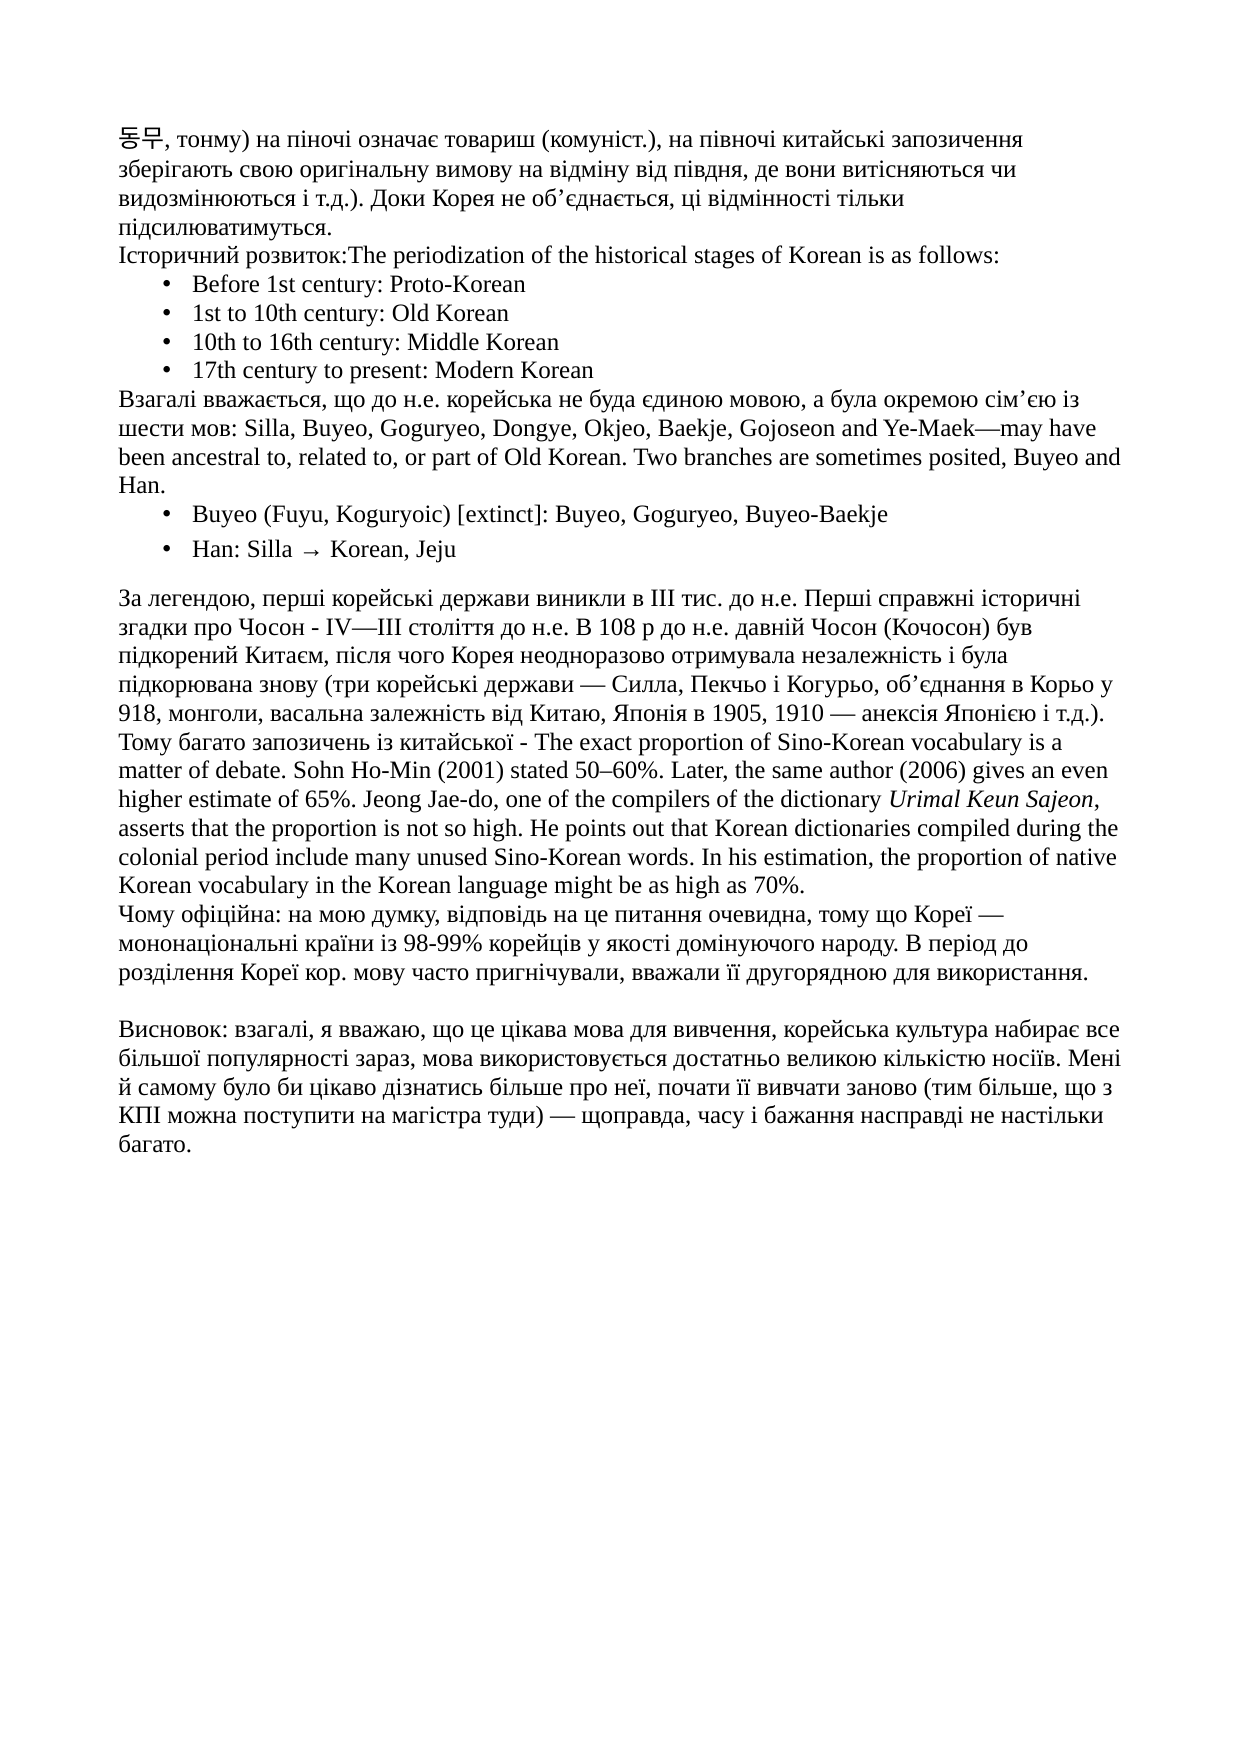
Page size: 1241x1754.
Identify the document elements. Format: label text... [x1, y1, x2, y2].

list 10th to 16th century: Middle Korean [162, 327, 1122, 356]
list Han: Silla → Korean, Jeju [162, 534, 1122, 563]
text 동무, тонму) на піночі означає товариш (комуніст.), на півночі китайські запозичення зберігають свою оригінальну вимову на відміну від півдня, де вони витісняються чи видозмінюються і т.д.). Доки Корея не об’єднається, ці відмінності тільки підсилюватимуться. Історичний розвиток:The periodization of the historical stages of Korean is as follows: [118, 118, 1122, 269]
list Buyeo (Fuyu, Koguryoic) [extinct]: Buyeo, Goguryeo, Buyeo-Baekje [162, 499, 1122, 528]
text Висновок: взагалі, я вважаю, що це цікава мова для вивчення, корейська культура набирає все більшої популярності зараз, мова використовується достатньо великою кількістю носіїв. Мені й самому було би цікаво дізнатись більше про неї, почати її вивчати заново (тим більше, що з КПІ можна поступити на магістра туди) — щоправда, часу і бажання насправді не настільки багато. [118, 1014, 1122, 1158]
list 1st to 10th century: Old Korean [162, 298, 1122, 327]
list 17th century to present: Modern Korean [162, 356, 1122, 384]
list Before 1st century: Proto-Korean [162, 269, 1122, 298]
text Взагалі вважається, що до н.е. корейська не буда єдиною мовою, а була окремою сім’єю із шести мов: Silla, Buyeo, Goguryeo, Dongye, Okjeo, Baekje, Gojoseon and Ye-Maek—may have been ancestral to, related to, or part of Old Korean. Two branches are sometimes posited, Buyeo and Han. [118, 384, 1122, 499]
text За легендою, перші корейські держави виникли в III тис. до н.е. Перші справжні історичні згадки про Чосон - IV—III століття до н.е. В 108 р до н.е. давній Чосон (Кочосон) був підкорений Китаєм, після чого Корея неодноразово отримувала незалежність і була підкорювана знову (три корейські держави — Силла, Пекчьо і Когурьо, об’єднання в Корьо у 918, монголи, васальна залежність від Китаю, Японія в 1905, 1910 — анексія Японією і т.д.). Тому багато запозичень із китайської - The exact proportion of Sino-Korean vocabulary is a matter of debate. Sohn Ho-Min (2001) stated 50–60%. Later, the same author (2006) gives an even higher estimate of 65%. Jeong Jae-do, one of the compilers of the dictionary Urimal Keun Sajeon, asserts that the proportion is not so high. He points out that Korean dictionaries compiled during the colonial period include many unused Sino-Korean words. In his estimation, the proportion of native Korean vocabulary in the Korean language might be as high as 70%. [118, 583, 1122, 899]
text Чому офіційна: на мою думку, відповідь на це питання очевидна, тому що Кореї — мононаціональні країни із 98-99% корейців у якості домінуючого народу. В період до розділення Кореї кор. мову часто пригнічували, вважали її другорядною для використання. [118, 899, 1122, 985]
